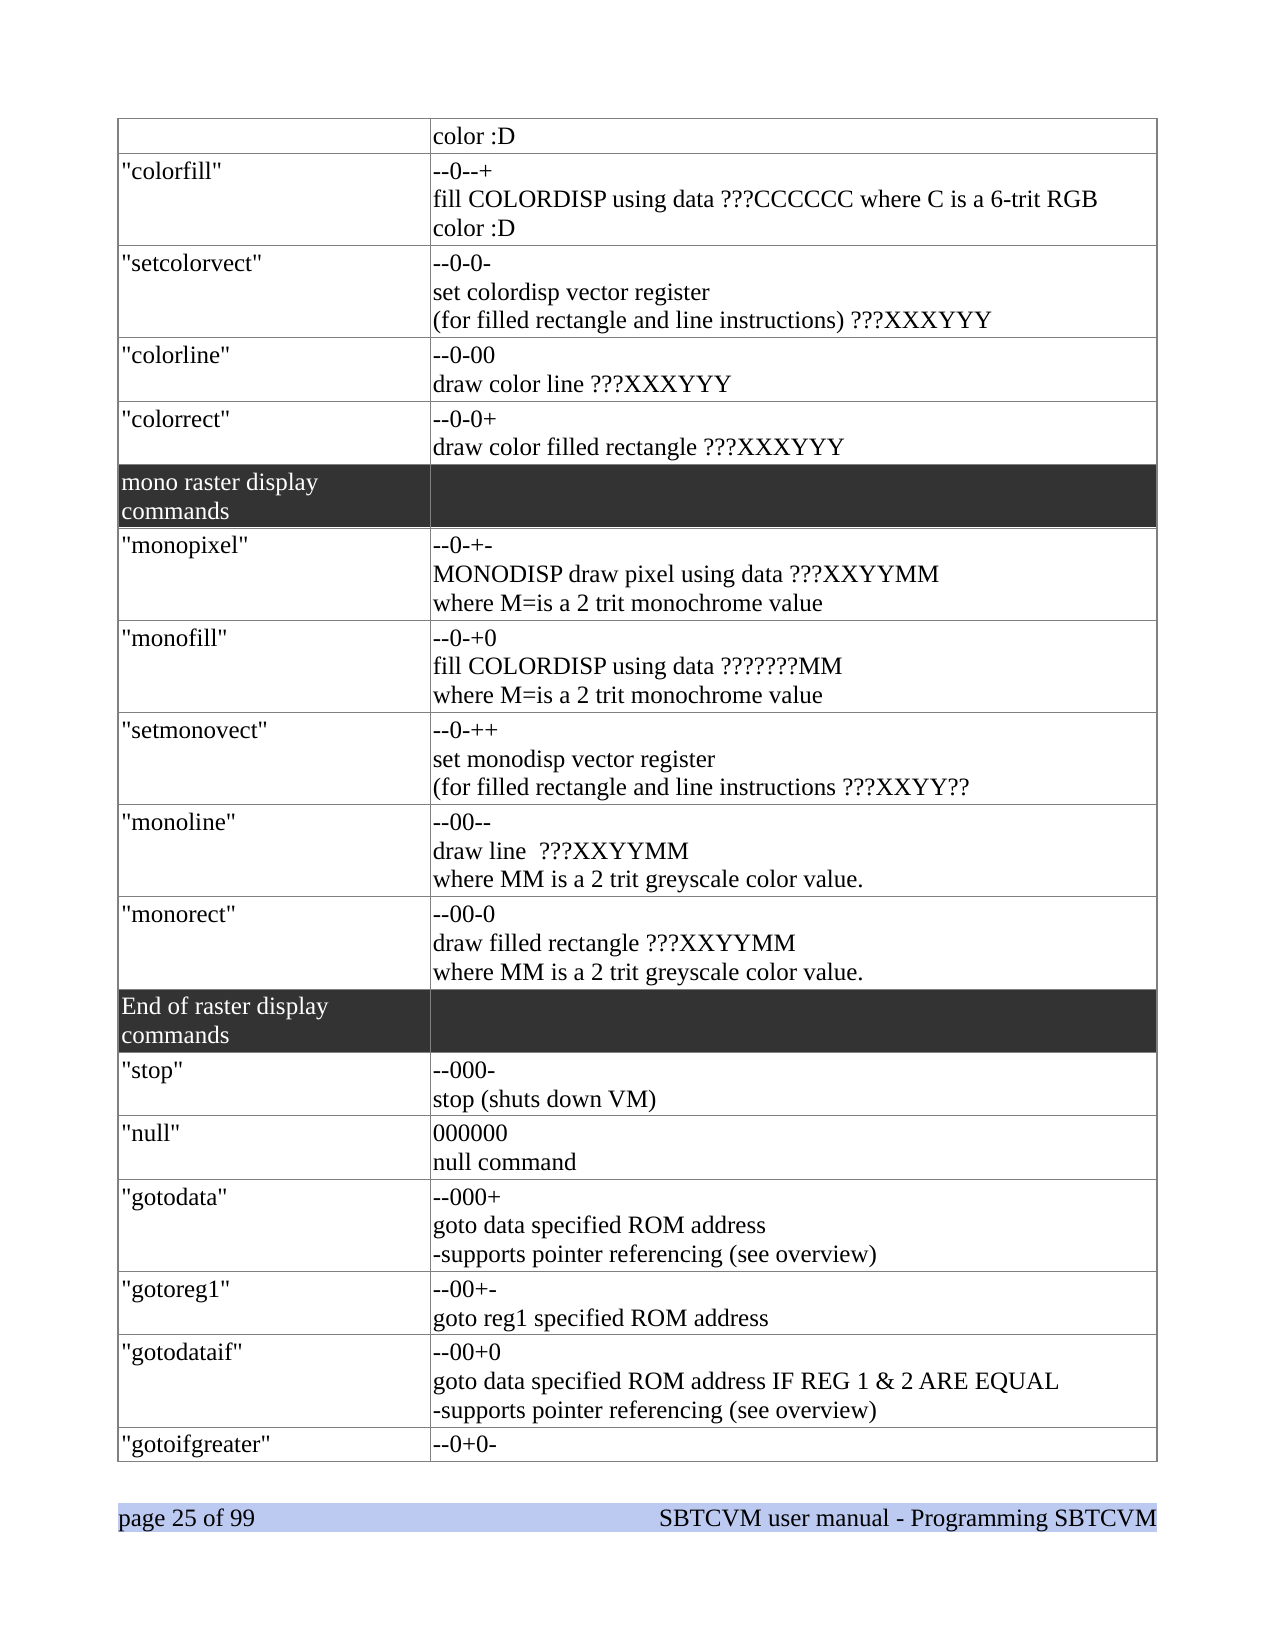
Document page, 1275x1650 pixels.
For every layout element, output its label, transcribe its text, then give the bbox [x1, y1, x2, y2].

table_cell color :D [431, 119, 1156, 153]
table_cell "monoline" [119, 805, 430, 896]
table_cell "setmonovect" [119, 713, 430, 804]
table_cell "colorline" [119, 338, 430, 401]
table_cell "null" [119, 1116, 430, 1179]
table_cell --0-0- set colordisp vector register (for filled rectangle and line instructions) ???XXXYYY [431, 246, 1156, 337]
table_cell "colorfill" [119, 154, 430, 245]
table_cell --0+0- [431, 1428, 1156, 1461]
table_cell --0--+ fill COLORDISP using data ???CCCCCC where C is a 6-trit RGB color :D [431, 154, 1156, 245]
table_cell --00-- draw line ???XXYYMM where MM is a 2 trit greyscale color value. [431, 805, 1156, 896]
table_cell --000+ goto data specified ROM address -supports pointer referencing (see overview) [431, 1180, 1156, 1271]
table_cell [431, 465, 1156, 527]
table_cell End of raster display commands [119, 990, 430, 1052]
table_cell "monopixel" [119, 529, 430, 620]
table_cell [431, 990, 1156, 1052]
table_cell mono raster display commands [119, 465, 430, 527]
table_cell "monorect" [119, 897, 430, 988]
table_cell "gotoifgreater" [119, 1428, 430, 1461]
table_cell "gotoreg1" [119, 1272, 430, 1334]
table_cell --0-00 draw color line ???XXXYYY [431, 338, 1156, 401]
table_cell --0-++ set monodisp vector register (for filled rectangle and line instructions ???XXYY?? [431, 713, 1156, 804]
table_cell 000000 null command [431, 1116, 1156, 1179]
table_cell --00-0 draw filled rectangle ???XXYYMM where MM is a 2 trit greyscale color value. [431, 897, 1156, 988]
table_cell "colorrect" [119, 402, 430, 464]
table_cell "gotodata" [119, 1180, 430, 1271]
table_cell --00+0 goto data specified ROM address IF REG 1 & 2 ARE EQUAL -supports pointer referencing (see overview) [431, 1335, 1156, 1427]
table_cell --0-+- MONODISP draw pixel using data ???XXYYMM where M=is a 2 trit monochrome value [431, 529, 1156, 620]
table_cell "setcolorvect" [119, 246, 430, 337]
table_cell "gotodataif" [119, 1335, 430, 1427]
table_cell --0-0+ draw color filled rectangle ???XXXYYY [431, 402, 1156, 464]
table_cell [119, 119, 430, 153]
table_cell --000- stop (shuts down VM) [431, 1053, 1156, 1115]
table_cell --0-+0 fill COLORDISP using data ???????MM where M=is a 2 trit monochrome value [431, 621, 1156, 712]
table_cell "stop" [119, 1053, 430, 1115]
table_cell --00+- goto reg1 specified ROM address [431, 1272, 1156, 1334]
table_cell "monofill" [119, 621, 430, 712]
